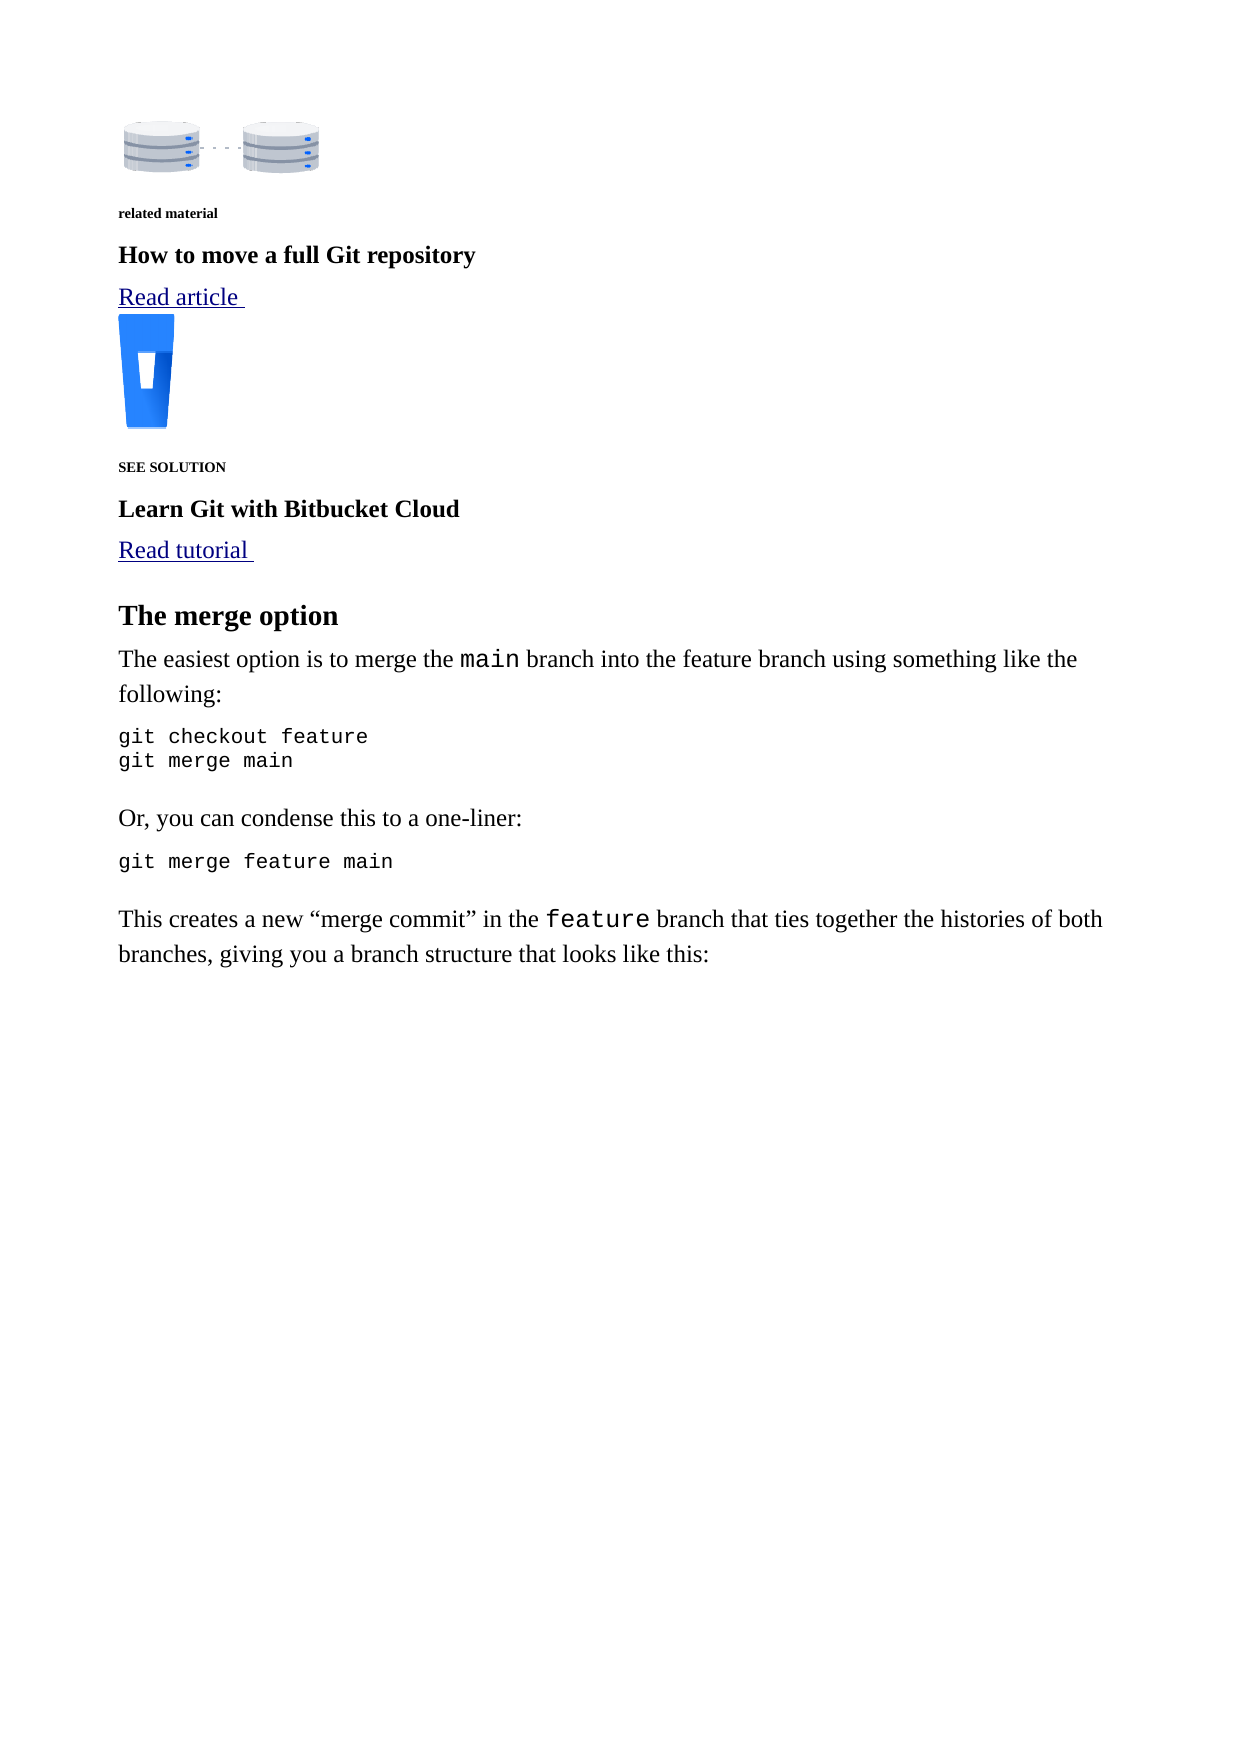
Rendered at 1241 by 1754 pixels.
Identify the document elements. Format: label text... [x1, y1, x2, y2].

picture [118, 118, 326, 175]
picture [118, 314, 175, 429]
text The easiest option is to merge the main branch into the feature branch using something like the following: [118, 644, 1122, 708]
subtitle The merge option [118, 598, 1122, 631]
text git merge main [118, 750, 1122, 774]
subtitle related material [118, 205, 1122, 222]
subtitle SEE SOLUTION [118, 459, 1122, 476]
text git merge feature main [118, 851, 1122, 874]
text This creates a new “merge commit” in the feature branch that ties together the histories of both branches, giving you a branch structure that looks like this: [118, 904, 1122, 968]
text Or, you can condense this to a one-liner: [118, 803, 1122, 832]
text git checkout feature [118, 726, 1122, 750]
subtitle Learn Git with Bitbucket Cloud [118, 494, 1122, 523]
text Read tutorial [118, 536, 1122, 564]
subtitle How to move a full Git repository [118, 240, 1122, 269]
text Read article [118, 282, 1122, 310]
